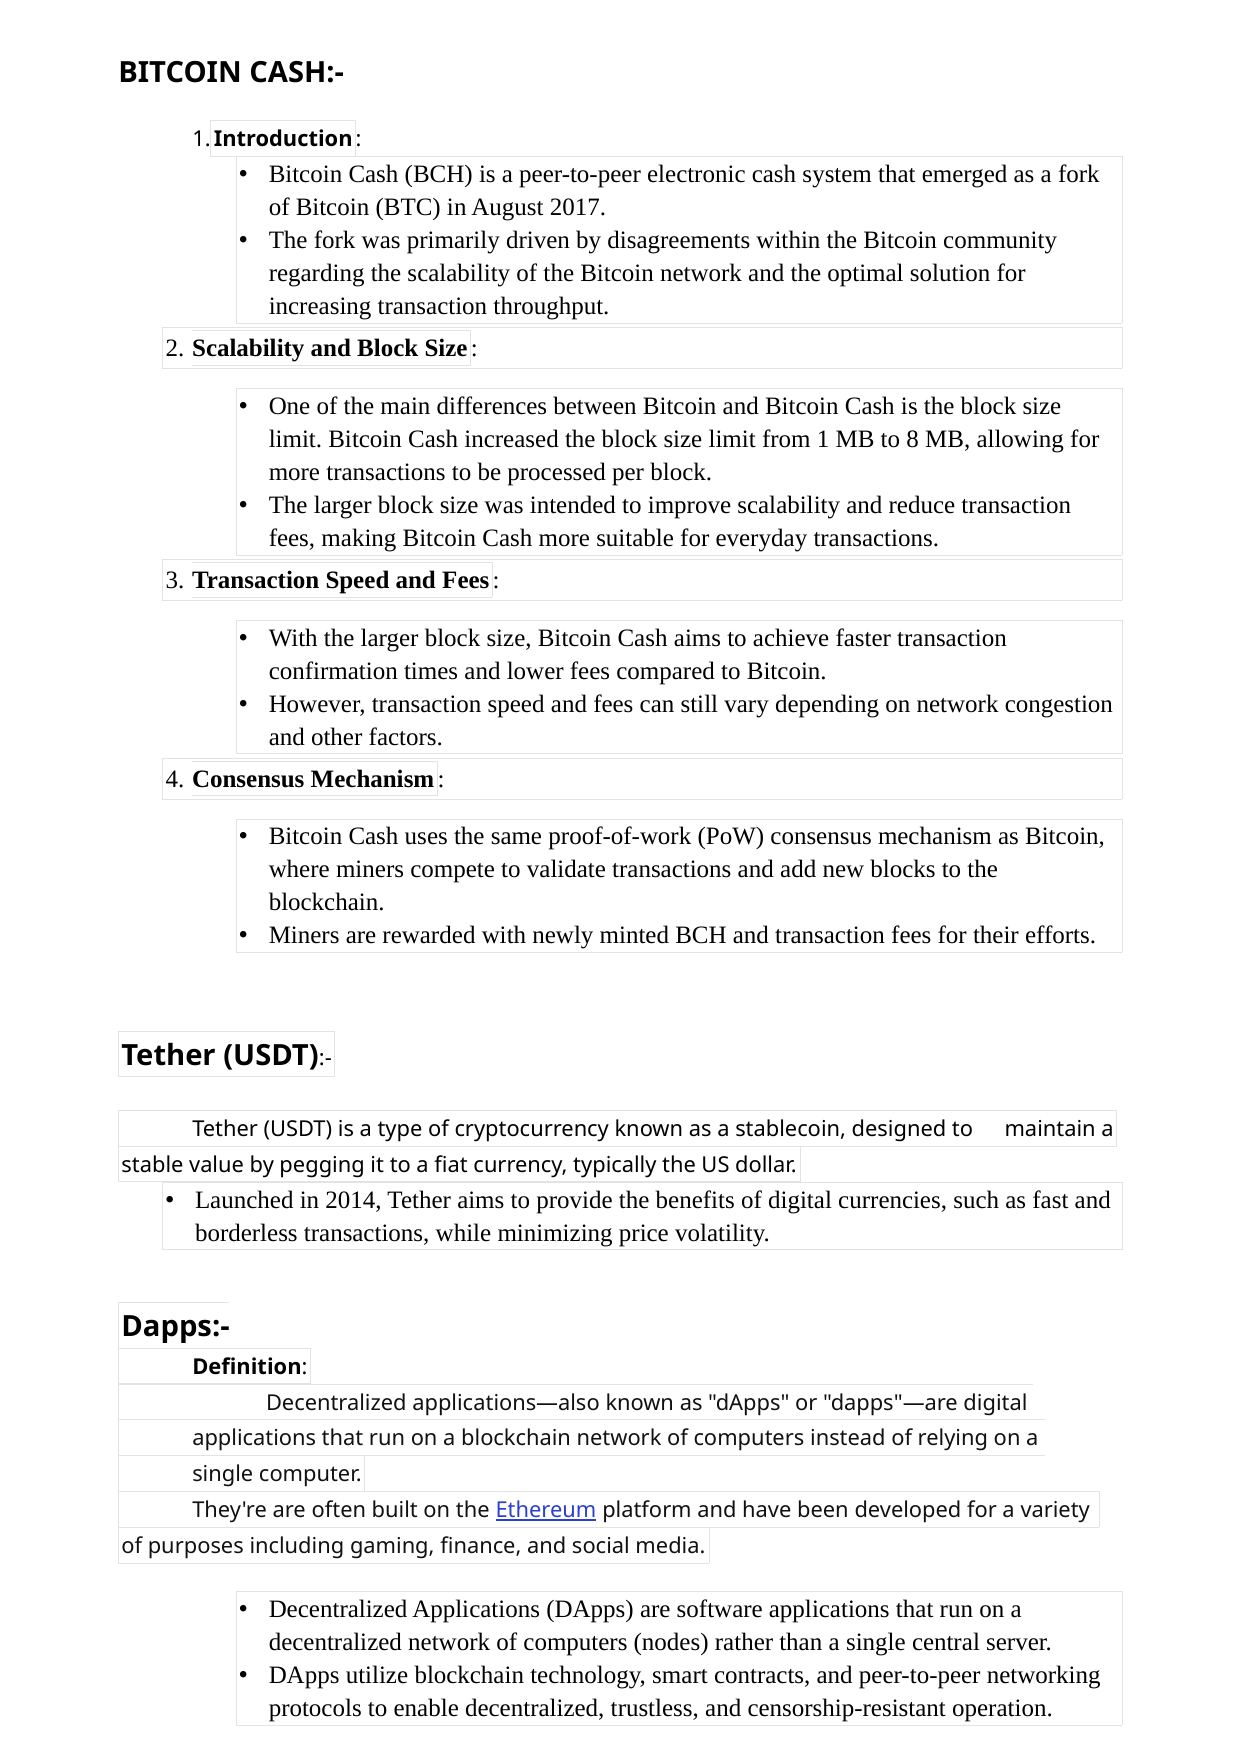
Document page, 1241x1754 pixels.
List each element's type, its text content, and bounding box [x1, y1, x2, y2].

list Scalability and Block Size: [163, 328, 1122, 368]
text Introduction [211, 121, 355, 156]
list One of the main differences between Bitcoin and Bitcoin Cash is the block size limit. Bitcoin Cash increased the block size limit from 1 MB to 8 MB, allowing for more transactions to be processed per block. [237, 389, 1122, 486]
list Launched in 2014, Tether aims to provide the benefits of digital currencies, such as fast and borderless transactions, while minimizing price volatility. [163, 1183, 1122, 1249]
text Tether (USDT) is a type of cryptocurrency known as a stablecoin, designed to maintain a stable value by pegging it to a fiat currency, typically the US dollar. [119, 1147, 800, 1181]
text Tether (USDT) is a type of cryptocurrency known as a stablecoin, designed to maintain a stable value by pegging it to a fiat currency, typically the US dollar. [119, 1111, 1116, 1146]
list Miners are rewarded with newly minted BCH and transaction fees for their efforts. [237, 917, 1122, 952]
text Dapps:- Definition: [119, 1302, 1122, 1383]
list With the larger block size, Bitcoin Cash aims to achieve faster transaction confirmation times and lower fees compared to Bitcoin. [237, 621, 1122, 684]
list The larger block size was intended to improve scalability and reduce transaction fees, making Bitcoin Cash more suitable for everyday transactions. [237, 487, 1122, 555]
text 1. [118, 120, 210, 156]
list DApps utilize blockchain technology, smart contracts, and peer-to-peer networking protocols to enable decentralized, trustless, and censorship-resistant operation. [237, 1657, 1122, 1725]
list Decentralized Applications (DApps) are software applications that run on a decentralized network of computers (nodes) rather than a single central server. [237, 1592, 1122, 1656]
text BITCOIN CASH:- [118, 51, 1122, 91]
list Bitcoin Cash (BCH) is a peer-to-peer electronic cash system that emerged as a fork of Bitcoin (BTC) in August 2017. [237, 157, 1122, 221]
list Consensus Mechanism: [163, 759, 1122, 799]
list The fork was primarily driven by disagreements within the Bitcoin community regarding the scalability of the Bitcoin network and the optimal solution for increasing transaction throughput. [237, 222, 1122, 323]
text Tether (USDT):- [119, 1032, 334, 1076]
list However, transaction speed and fees can still vary depending on network congestion and other factors. [237, 686, 1122, 753]
text [335, 1031, 1122, 1076]
text : [356, 120, 1122, 156]
text Tether (USDT) is a type of cryptocurrency known as a stablecoin, designed to maintain a stable value by pegging it to a fiat currency, typically the US dollar. [801, 1110, 1122, 1182]
text Decentralized applications—also known as "dApps" or "dapps"—are digital applications that run on a blockchain network of computers instead of relying on a single computer. [119, 1383, 1122, 1491]
text They're are often built on the Ethereum platform and have been developed for a variety of purposes including gaming, finance, and social media. [119, 1491, 1122, 1563]
list Bitcoin Cash uses the same proof-of-work (PoW) consensus mechanism as Bitcoin, where miners compete to validate transactions and add new blocks to the blockchain. [237, 820, 1122, 916]
list Transaction Speed and Fees: [163, 560, 1122, 600]
